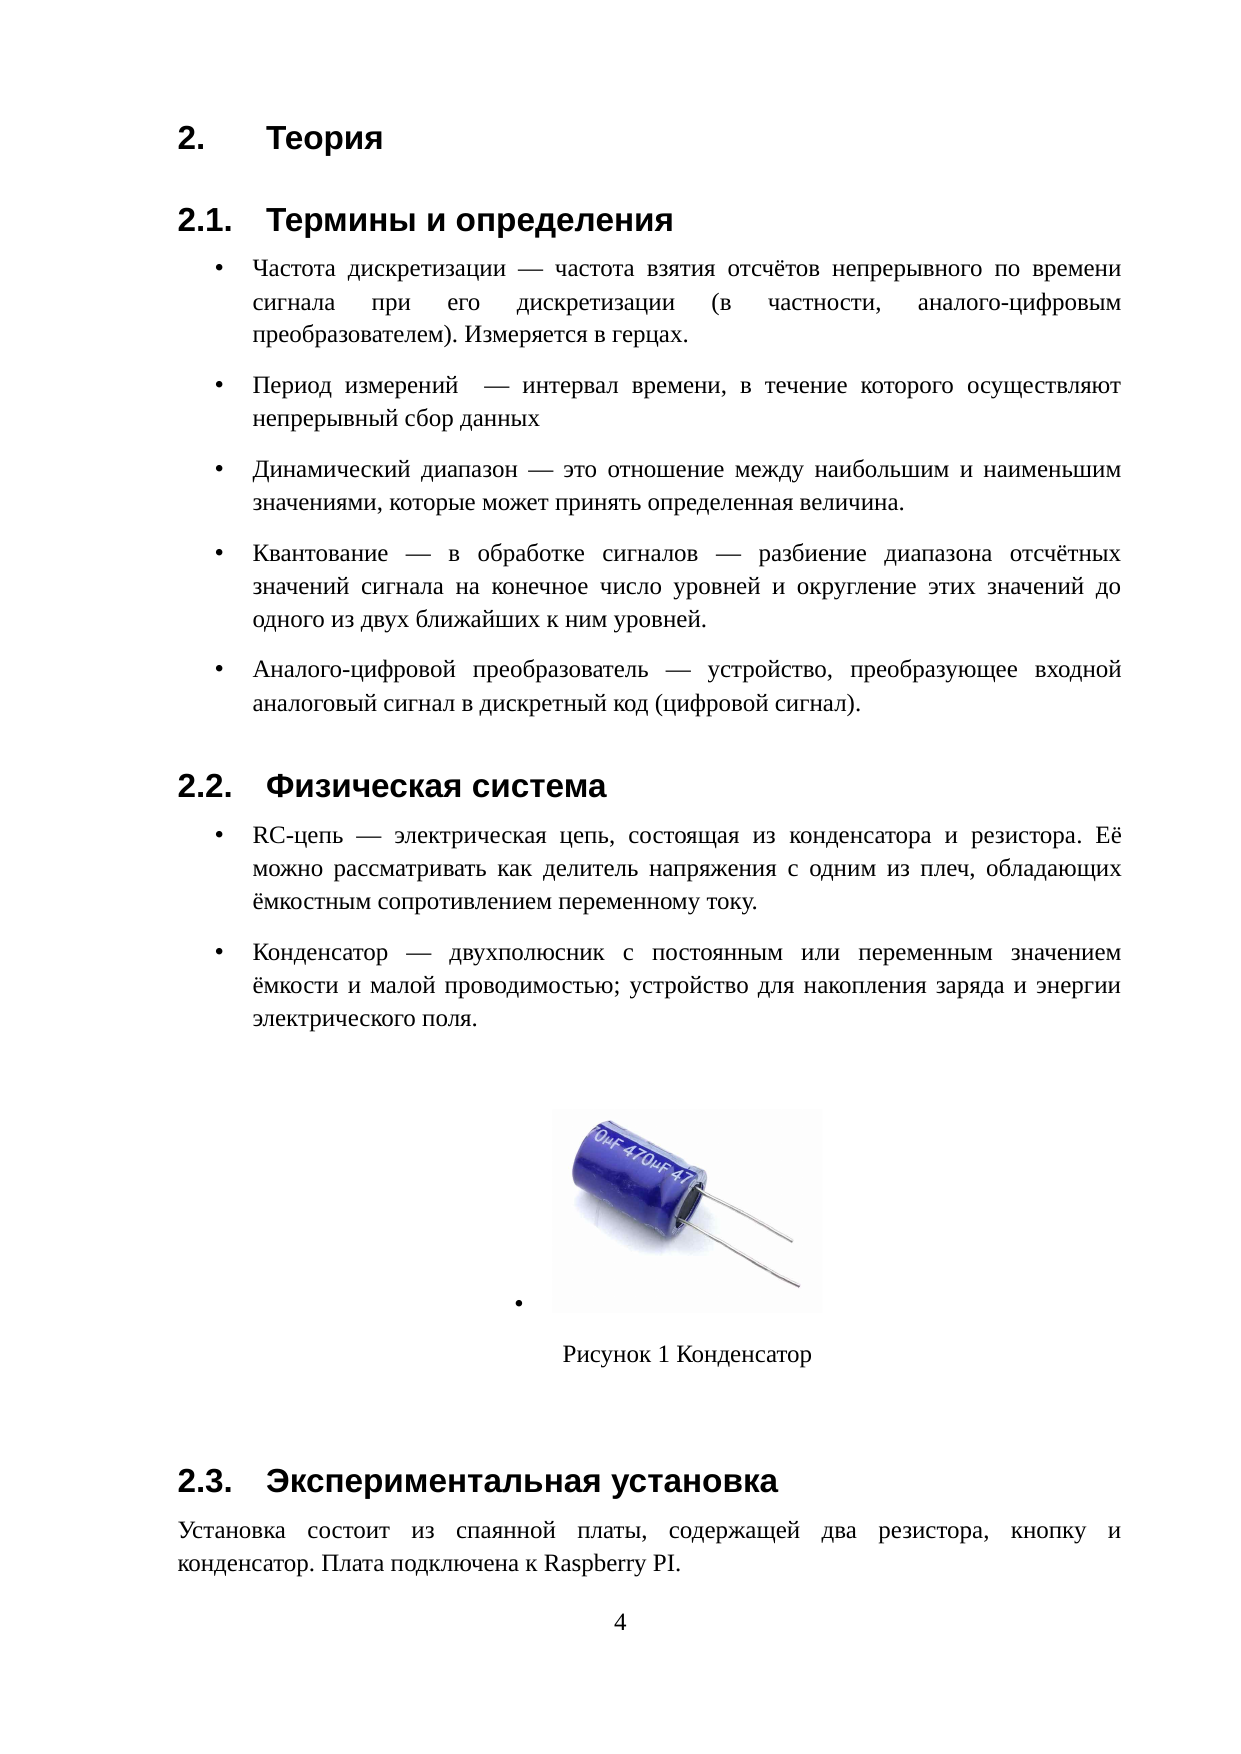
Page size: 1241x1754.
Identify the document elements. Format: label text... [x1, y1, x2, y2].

list Аналого-цифровой преобразователь — устройство, преобразующее входной аналоговый сигнал в дискретный код (цифровой сигнал). [215, 654, 1122, 716]
list Квантование — в обработке сигналов — разбиение диапазона отсчётных значений сигнала на конечное число уровней и округление этих значений до одного из двух ближайших к ним уровней. [215, 538, 1122, 633]
list Динамический диапазон — это отношение между наибольшим и наименьшим значениями, которые может принять определенная величина. [215, 454, 1122, 516]
list RC-цепь — электрическая цепь, состоящая из конденсатора и резистора. Её можно рассматривать как делитель напряжения с одним из плеч, обладающих ёмкостным сопротивлением переменному току. [215, 820, 1122, 915]
picture [552, 1109, 823, 1313]
subtitle Физическая система [177, 766, 1093, 804]
list Частота дискретизации — частота взятия отсчётов непрерывного по времени сигнала при его дискретизации (в частности, аналого-цифровым преобразователем). Измеряется в герцах. [215, 253, 1122, 348]
list Период измерений — интервал времени, в течение которого осуществляют непрерывный сбор данных [215, 370, 1122, 432]
list Конденсатор — двухполюсник с постоянным или переменным значением ёмкости и малой проводимостью; устройство для накопления заряда и энергии электрического поля. [215, 937, 1122, 1031]
subtitle Термины и определения [177, 200, 1093, 238]
list Рисунок 1 Конденсатор [215, 1339, 1122, 1367]
subtitle Экспериментальная установка [177, 1462, 1093, 1500]
text Установка состоит из спаянной платы, содержащей два резистора, кнопку и конденсатор. Плата подключена к Raspberry PI. [177, 1515, 1122, 1577]
subtitle Теория [177, 118, 1093, 157]
